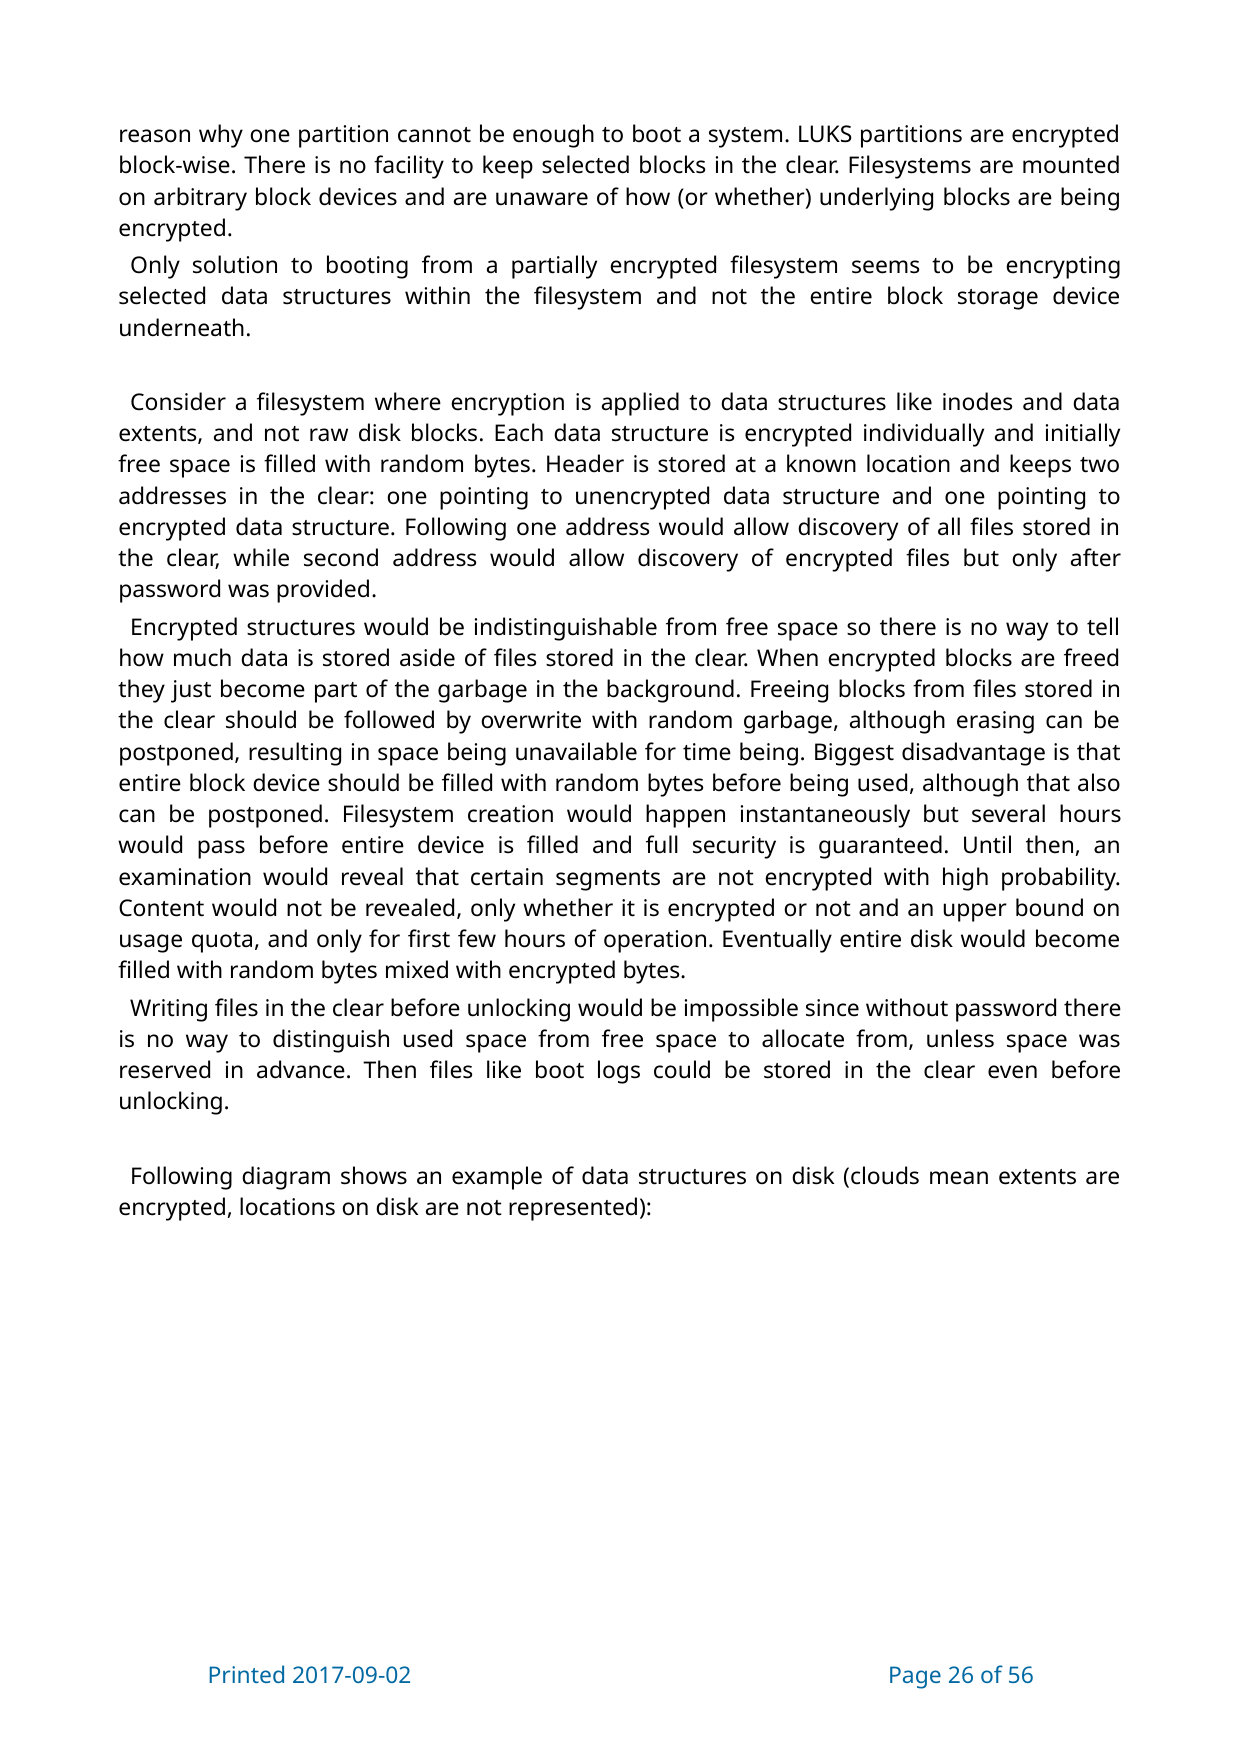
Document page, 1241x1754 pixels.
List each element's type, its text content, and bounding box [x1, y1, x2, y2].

text Writing files in the clear before unlocking would be impossible since without password there is no way to distinguish used space from free space to allocate from, unless space was reserved in advance. Then files like boot logs could be stored in the clear even before unlocking. [118, 992, 1122, 1117]
text Following diagram shows an example of data structures on disk (clouds mean extents are encrypted, locations on disk are not represented): [118, 1160, 1122, 1222]
text Encrypted structures would be indistinguishable from free space so there is no way to tell how much data is stored aside of files stored in the clear. When encrypted blocks are freed they just become part of the garbage in the background. Freeing blocks from files stored in the clear should be followed by overwrite with random garbage, although erasing can be postponed, resulting in space being unavailable for time being. Biggest disadvantage is that entire block device should be filled with random bytes before being used, although that also can be postponed. Filesystem creation would happen instantaneously but several hours would pass before entire device is filled and full security is guaranteed. Until then, an examination would reveal that certain segments are not encrypted with high probability. Content would not be revealed, only whether it is encrypted or not and an upper bound on usage quota, and only for first few hours of operation. Eventually entire disk would become filled with random bytes mixed with encrypted bytes. [118, 611, 1122, 986]
text reason why one partition cannot be enough to boot a system. LUKS partitions are encrypted block-wise. There is no facility to keep selected blocks in the clear. Filesystems are mounted on arbitrary block devices and are unaware of how (or whether) underlying blocks are being encrypted. [118, 118, 1122, 243]
text Consider a filesystem where encryption is applied to data structures like inodes and data extents, and not raw disk blocks. Each data structure is encrypted individually and initially free space is filled with random bytes. Header is stored at a known location and keeps two addresses in the clear: one pointing to unencrypted data structure and one pointing to encrypted data structure. Following one address would allow discovery of all files stored in the clear, while second address would allow discovery of encrypted files but only after password was provided. [118, 386, 1122, 605]
text Only solution to booting from a partially encrypted filesystem seems to be encrypting selected data structures within the filesystem and not the entire block storage device underneath. [118, 249, 1122, 343]
